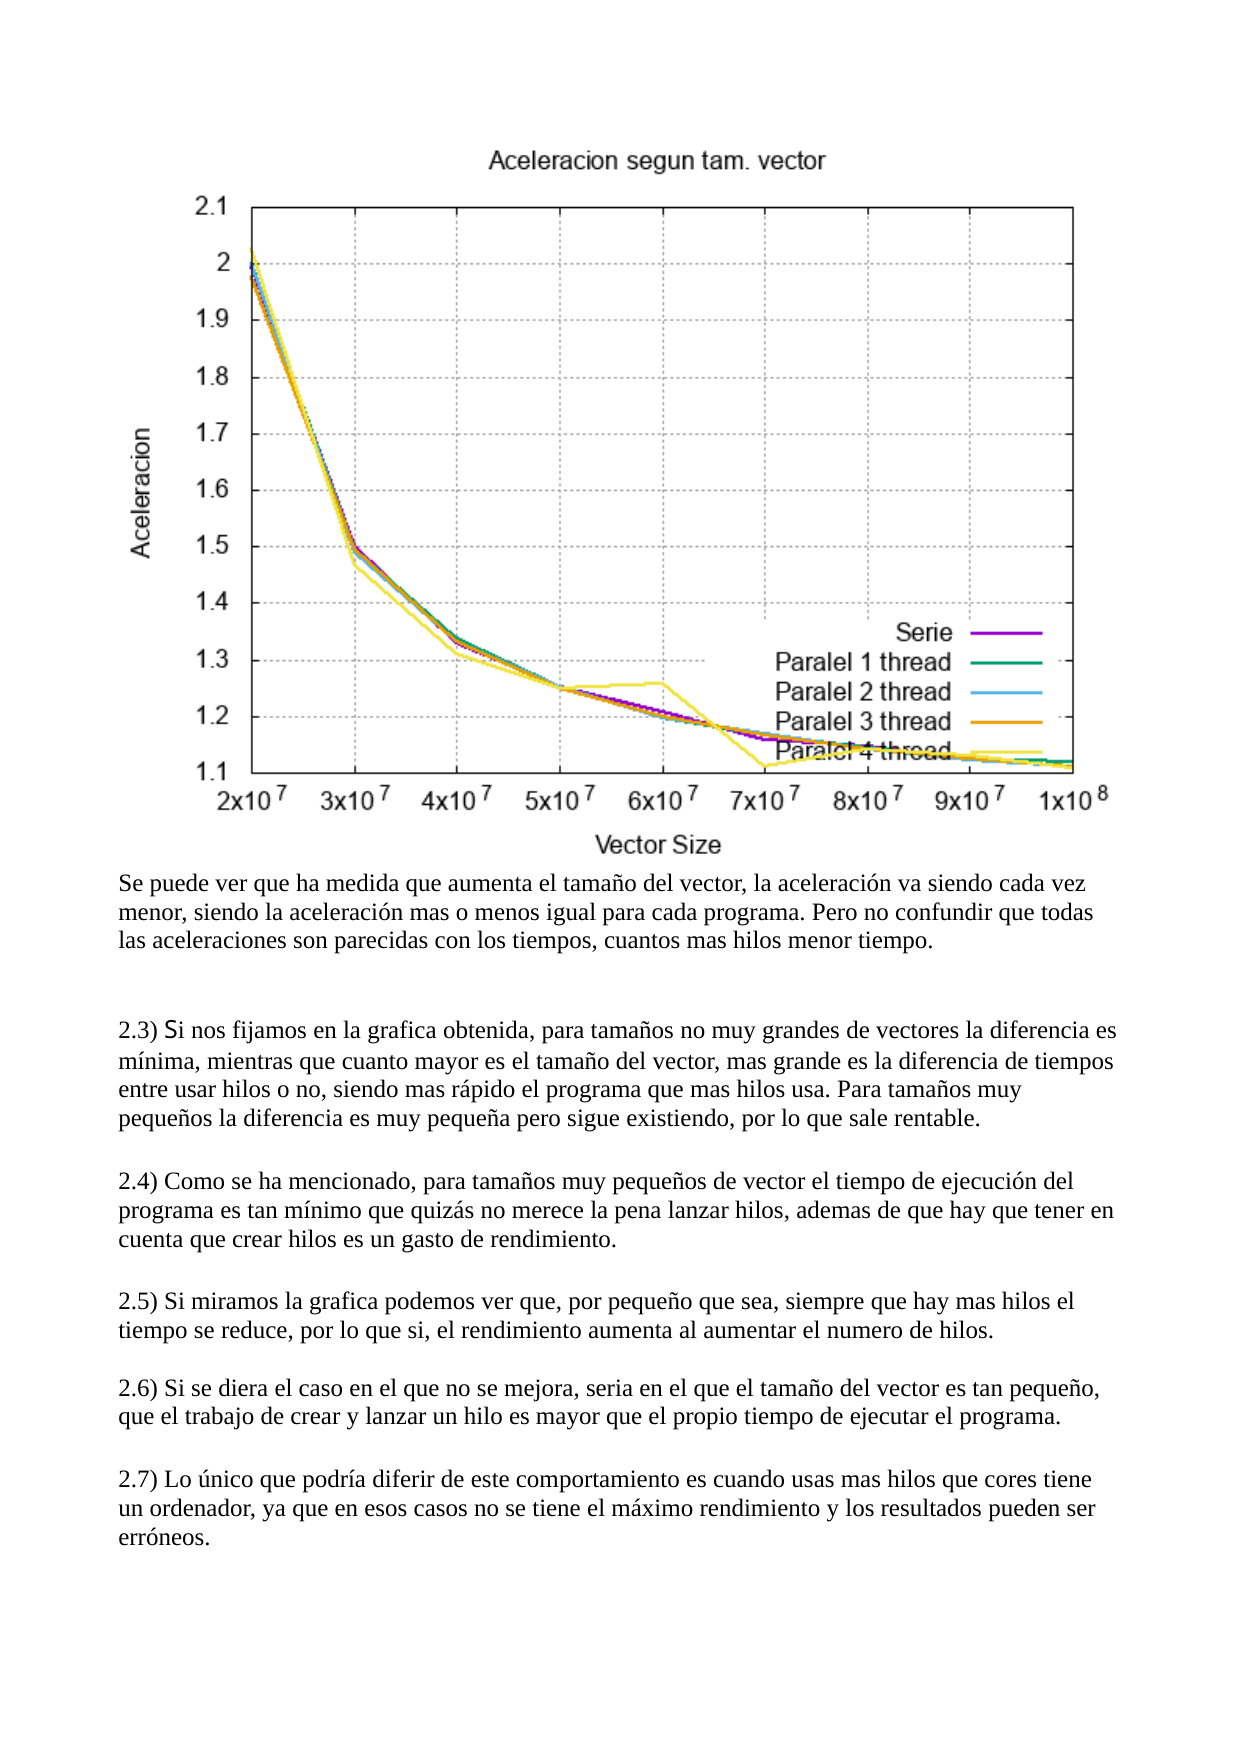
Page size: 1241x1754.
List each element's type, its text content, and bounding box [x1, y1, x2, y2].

text 2.6) Si se diera el caso en el que no se mejora, seria en el que el tamaño del vector es tan pequeño, que el trabajo de crear y lanzar un hilo es mayor que el propio tiempo de ejecutar el programa. [118, 1373, 1122, 1430]
text 2.3) Si nos fijamos en la grafica obtenida, para tamaños no muy grandes de vectores la diferencia es mínima, mientras que cuanto mayor es el tamaño del vector, mas grande es la diferencia de tiempos entre usar hilos o no, siendo mas rápido el programa que mas hilos usa. Para tamaños muy pequeños la diferencia es muy pequeña pero sigue existiendo, por lo que sale rentable. [118, 1012, 1122, 1132]
picture [120, 118, 1121, 868]
text Se puede ver que ha medida que aumenta el tamaño del vector, la aceleración va siendo cada vez menor, siendo la aceleración mas o menos igual para cada programa. Pero no confundir que todas las aceleraciones son parecidas con los tiempos, cuantos mas hilos menor tiempo. [118, 118, 1122, 954]
text 2.7) Lo único que podría diferir de este comportamiento es cuando usas mas hilos que cores tiene un ordenador, ya que en esos casos no se tiene el máximo rendimiento y los resultados pueden ser erróneos. [118, 1464, 1122, 1551]
text 2.4) Como se ha mencionado, para tamaños muy pequeños de vector el tiempo de ejecución del programa es tan mínimo que quizás no merece la pena lanzar hilos, ademas de que hay que tener en cuenta que crear hilos es un gasto de rendimiento. [118, 1166, 1122, 1252]
text 2.5) Si miramos la grafica podemos ver que, por pequeño que sea, siempre que hay mas hilos el tiempo se reduce, por lo que si, el rendimiento aumenta al aumentar el numero de hilos. [118, 1286, 1122, 1344]
